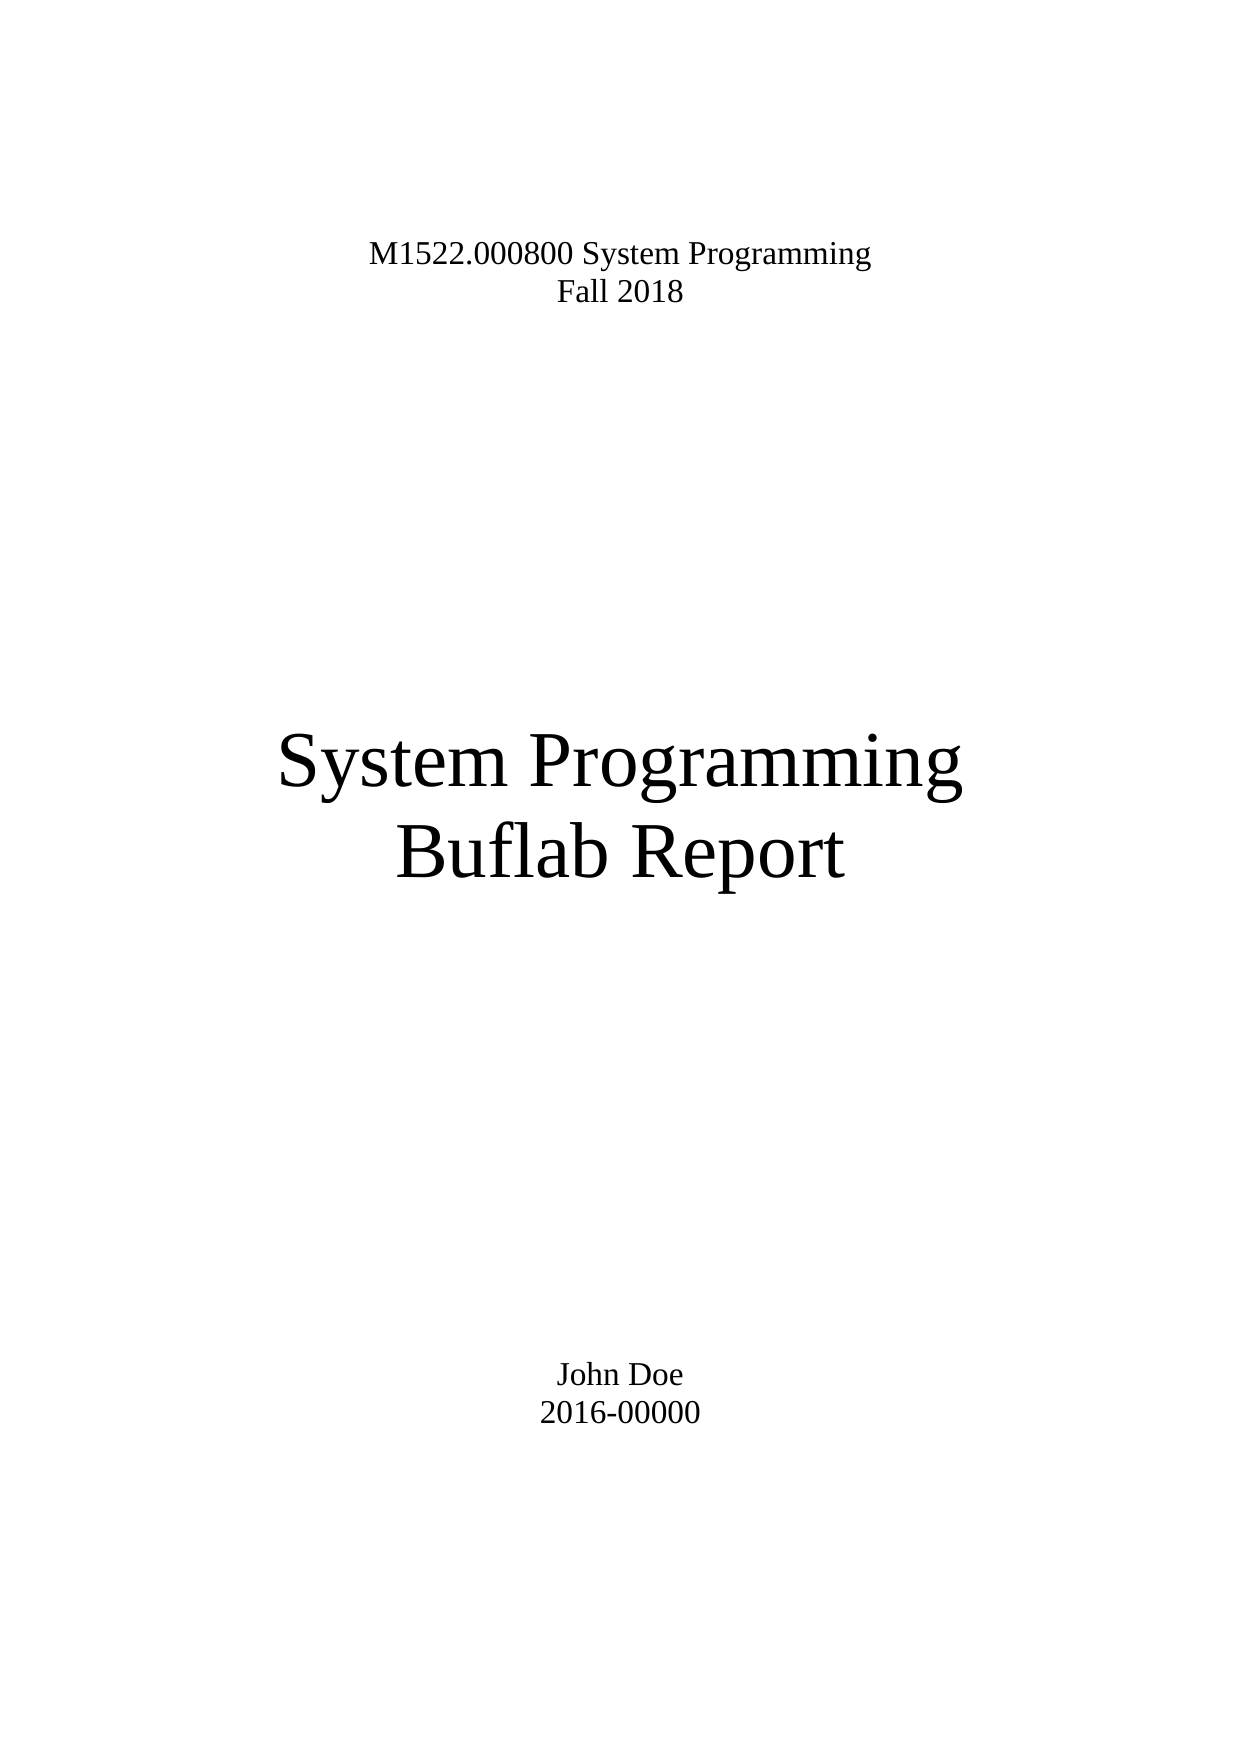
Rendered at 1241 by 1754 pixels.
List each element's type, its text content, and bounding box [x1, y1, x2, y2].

text John Doe [118, 1354, 1122, 1393]
text M1522.000800 System Programming [118, 233, 1122, 271]
text 2016-00000 [118, 1393, 1122, 1431]
text System Programming [118, 712, 1122, 803]
text Fall 2018 [118, 271, 1122, 310]
text Buflab Report [118, 803, 1122, 894]
